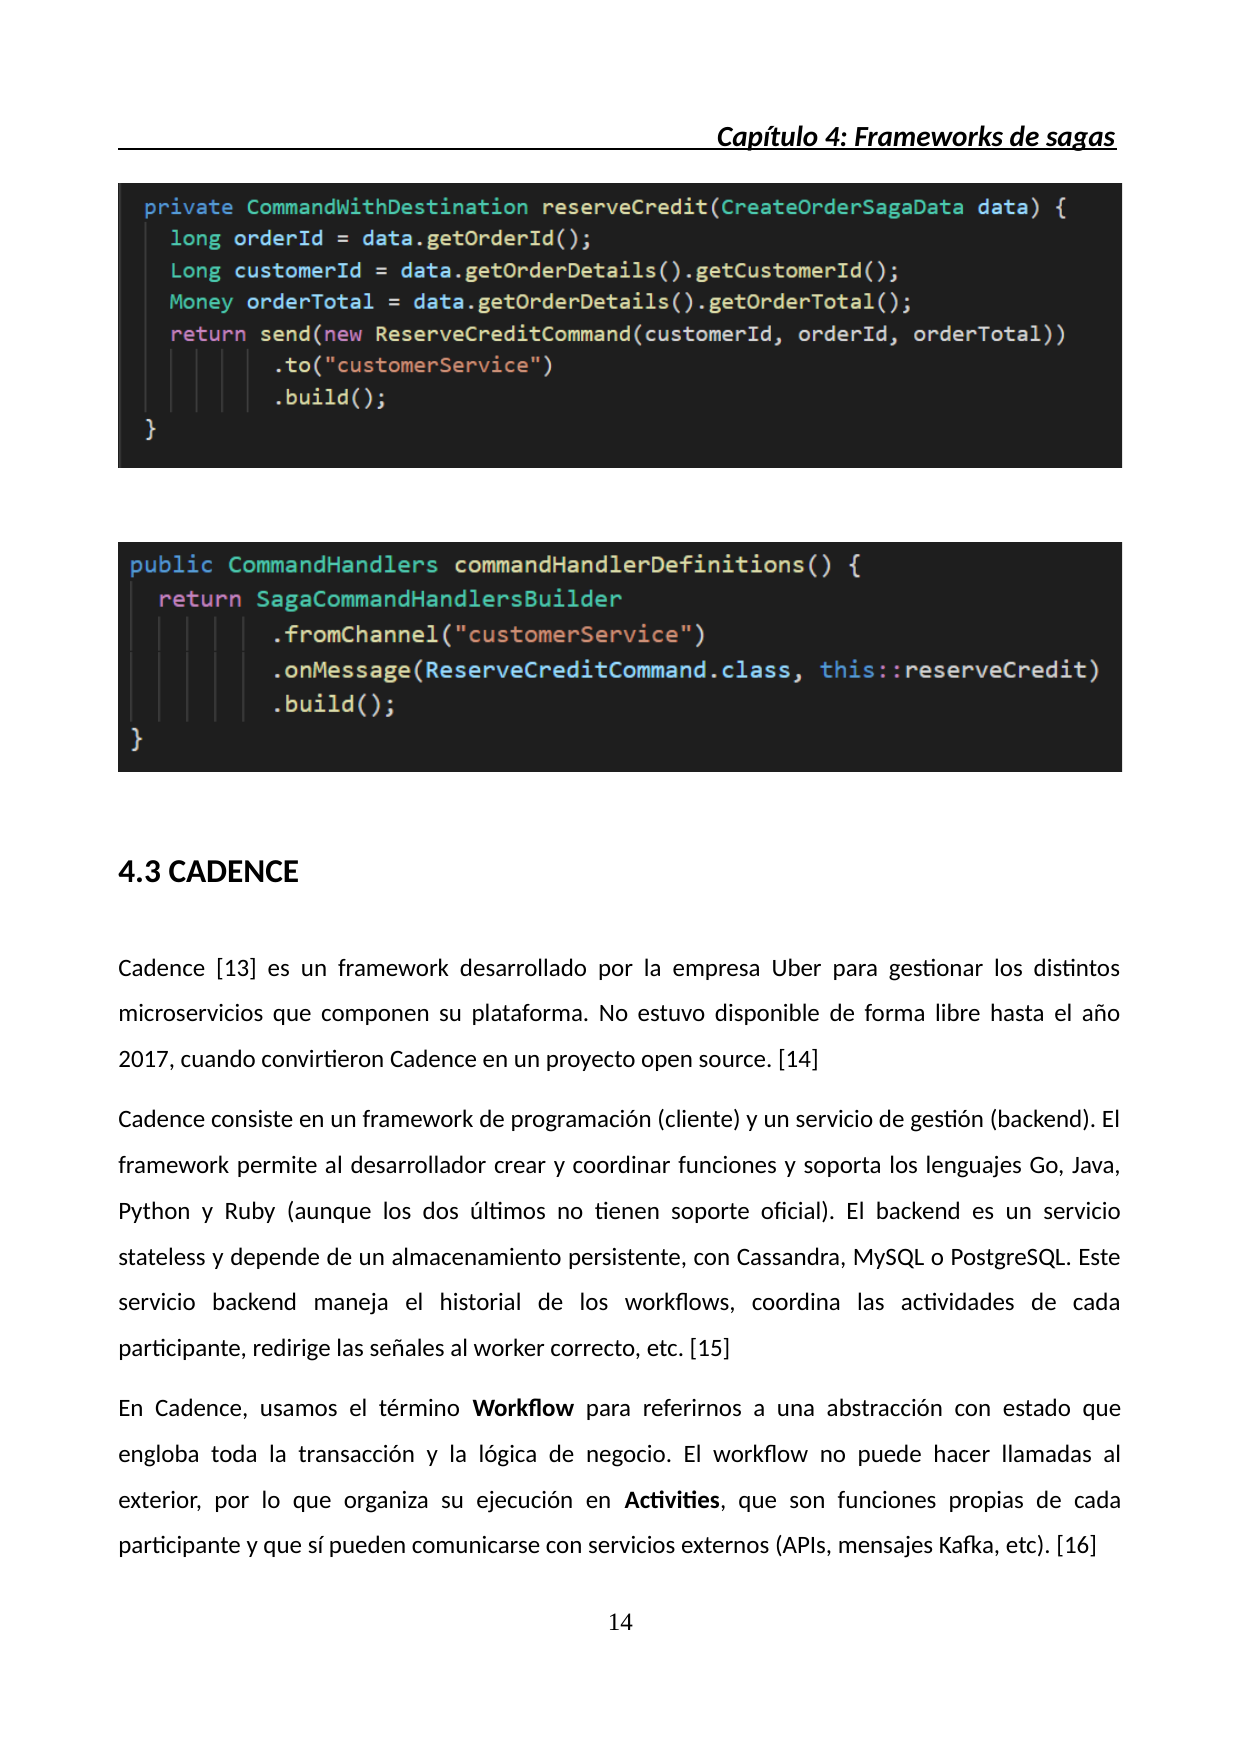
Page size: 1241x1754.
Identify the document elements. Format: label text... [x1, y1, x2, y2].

picture [118, 542, 1123, 772]
text Cadence consiste en un framework de programación (cliente) y un servicio de gestión (backend). El framework permite al desarrollador crear y coordinar funciones y soporta los lenguajes Go, Java, Python y Ruby (aunque los dos últimos no tienen soporte oficial). El backend es un servicio stateless y depende de un almacenamiento persistente, con Cassandra, MySQL o PostgreSQL. Este servicio backend maneja el historial de los workflows, coordina las actividades de cada participante, redirige las señales al worker correcto, etc. [15] [118, 1103, 1122, 1363]
text Cadence [13] es un framework desarrollado por la empresa Uber para gestionar los distintos microservicios que componen su plataforma. No estuvo disponible de forma libre hasta el año 2017, cuando convirtieron Cadence en un proyecto open source. [14] [118, 952, 1122, 1074]
picture [118, 183, 1123, 468]
subtitle 4.3 CADENCE [118, 850, 1122, 890]
text En Cadence, usamos el término Workflow para referirnos a una abstracción con estado que engloba toda la transacción y la lógica de negocio. El workflow no puede hacer llamadas al exterior, por lo que organiza su ejecución en Activities, que son funciones propias de cada participante y que sí pueden comunicarse con servicios externos (APIs, mensajes Kafka, etc). [16] [118, 1392, 1122, 1560]
